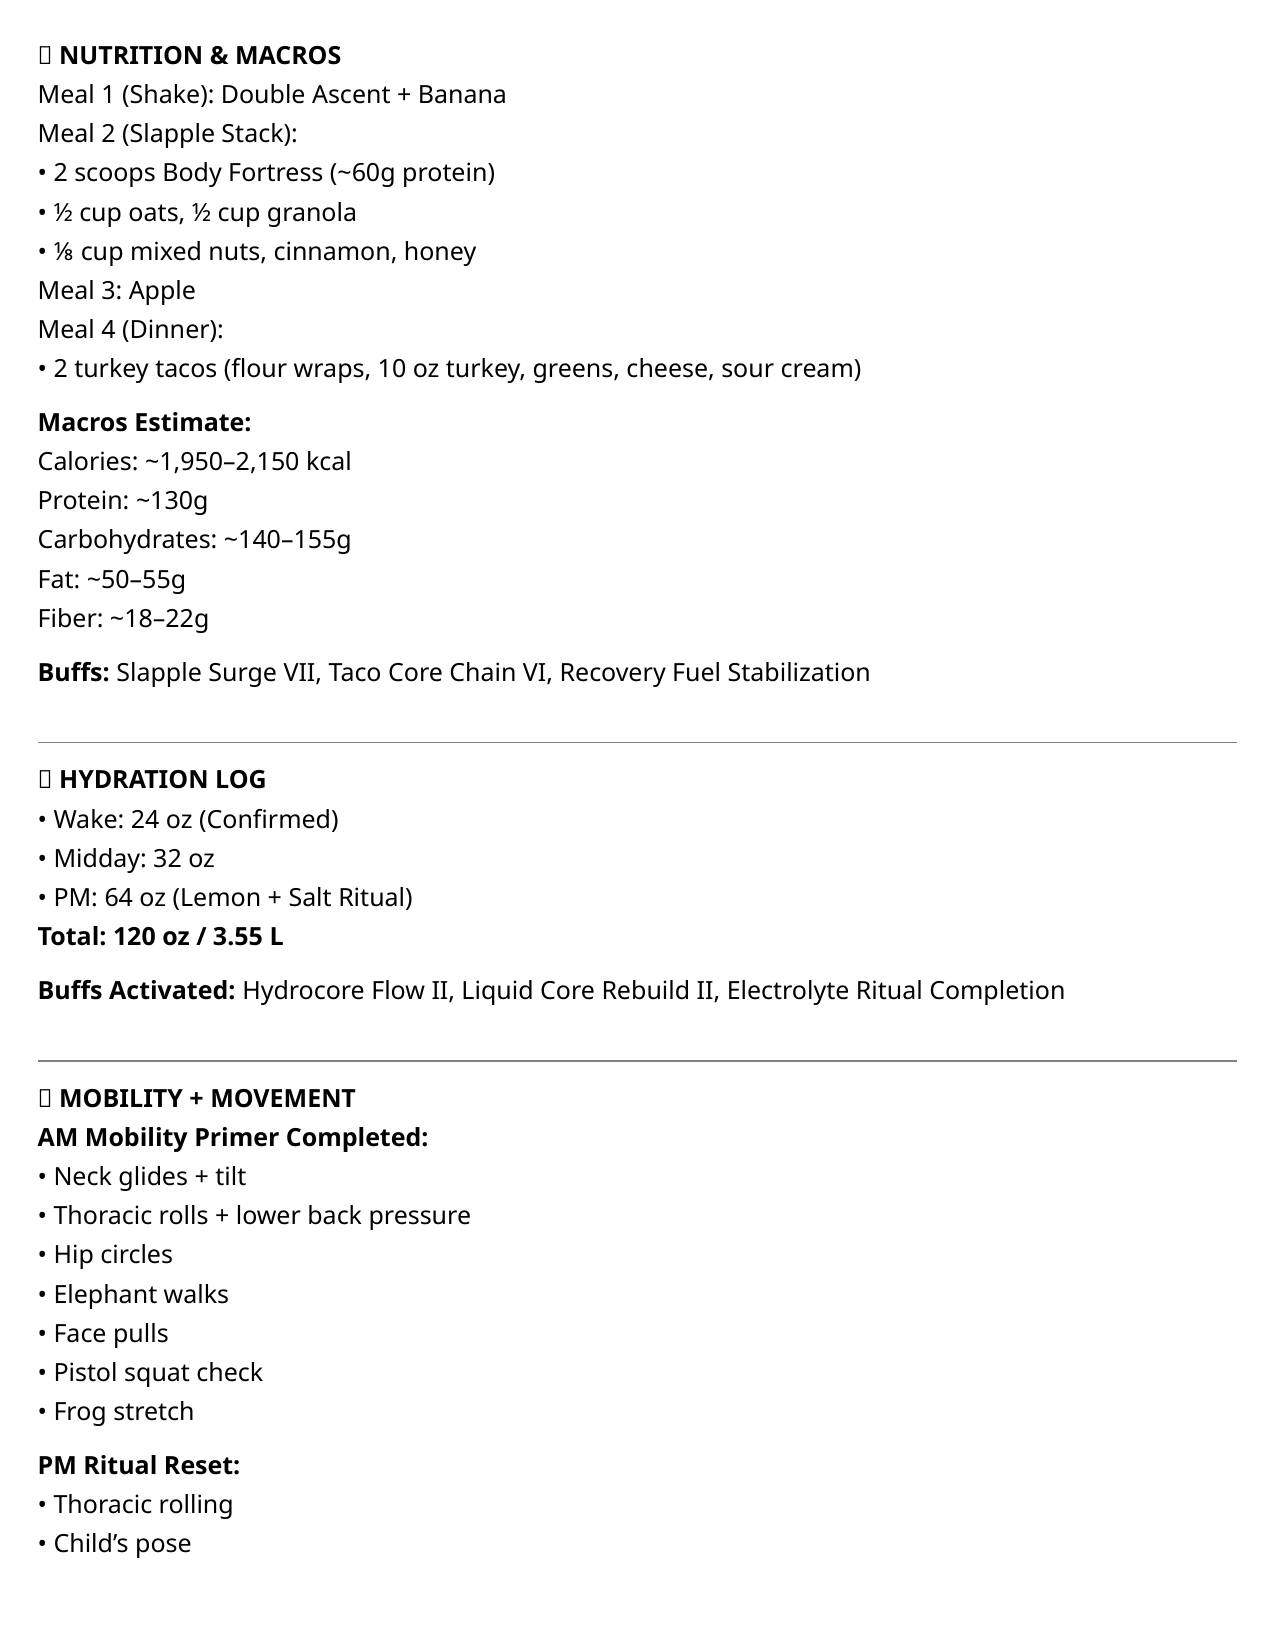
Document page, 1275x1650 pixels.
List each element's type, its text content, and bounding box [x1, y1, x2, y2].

text PM Ritual Reset: • Thoracic rolling • Child’s pose [37, 1447, 1237, 1560]
text 🔹 NUTRITION & MACROS Meal 1 (Shake): Double Ascent + Banana Meal 2 (Slapple Stack): • 2 scoops Body Fortress (~60g protein) • ½ cup oats, ½ cup granola • ⅛ cup mixed nuts, cinnamon, honey Meal 3: Apple Meal 4 (Dinner): • 2 turkey tacos (flour wraps, 10 oz turkey, greens, cheese, sour cream) [37, 37, 1237, 385]
text Buffs: Slapple Surge VII, Taco Core Chain VI, Recovery Fuel Stabilization [37, 654, 1237, 688]
text 🔹 MOBILITY + MOVEMENT AM Mobility Primer Completed: • Neck glides + tilt • Thoracic rolls + lower back pressure • Hip circles • Elephant walks • Face pulls • Pistol squat check • Frog stretch [37, 1080, 1237, 1428]
text Buffs Activated: Hydrocore Flow II, Liquid Core Rebuild II, Electrolyte Ritual Completion [37, 972, 1237, 1007]
text Macros Estimate: Calories: ~1,950–2,150 kcal Protein: ~130g Carbohydrates: ~140–155g Fat: ~50–55g Fiber: ~18–22g [37, 404, 1237, 634]
text 🔹 HYDRATION LOG • Wake: 24 oz (Confirmed) • Midday: 32 oz • PM: 64 oz (Lemon + Salt Ritual) Total: 120 oz / 3.55 L [37, 762, 1237, 953]
